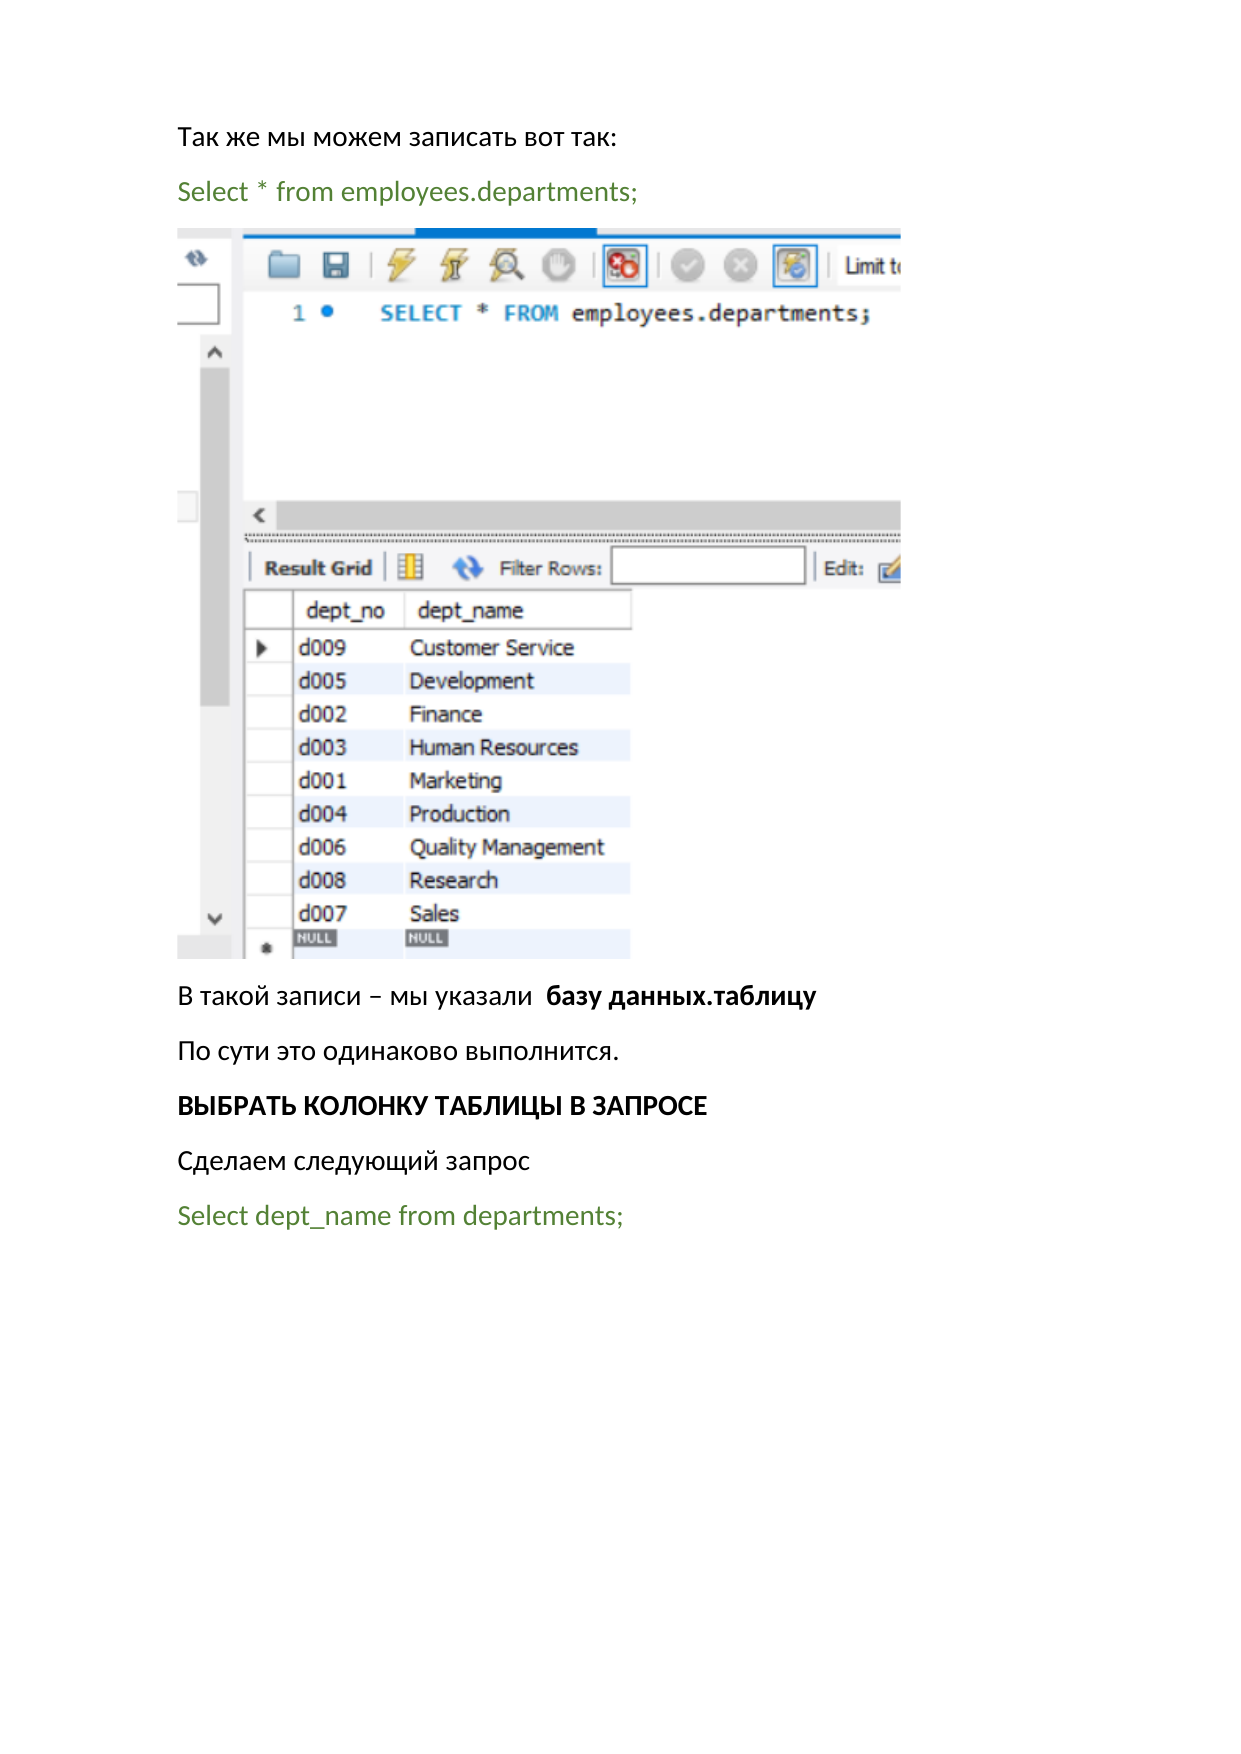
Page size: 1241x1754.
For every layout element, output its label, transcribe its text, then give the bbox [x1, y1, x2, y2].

text ВЫБРАТЬ КОЛОНКУ ТАБЛИЦЫ В ЗАПРОСЕ [177, 1087, 1152, 1123]
text Select * from employees.departments; [177, 173, 1152, 209]
picture [177, 228, 901, 959]
text По сути это одинаково выполнится. [177, 1032, 1152, 1068]
text Select dept_name from departments; [177, 1197, 1152, 1233]
text Так же мы можем записать вот так: [177, 118, 1152, 154]
text В такой записи – мы указали базу данных.таблицу [177, 977, 1152, 1013]
text Сделаем следующий запрос [177, 1142, 1152, 1178]
